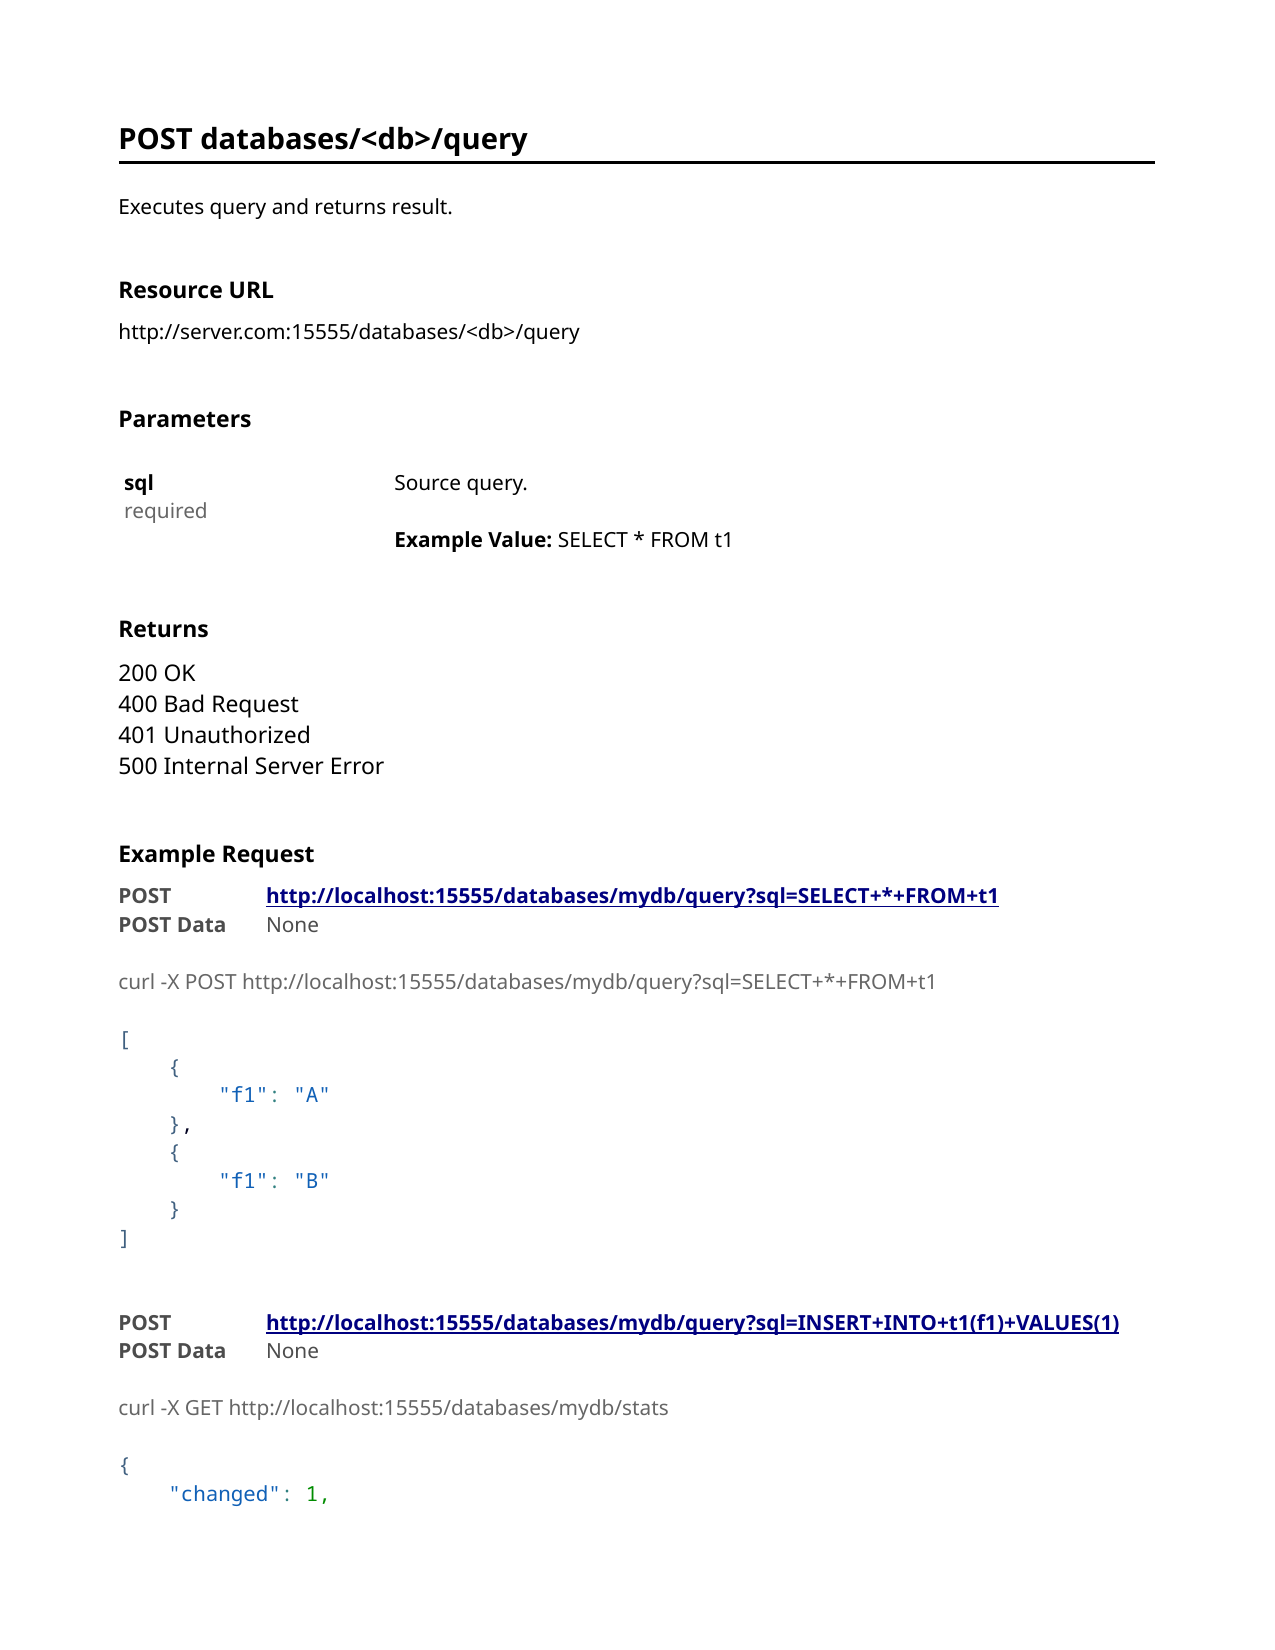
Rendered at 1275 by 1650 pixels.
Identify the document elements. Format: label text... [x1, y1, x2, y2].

text "f1": "A" [118, 1081, 1157, 1109]
text } [118, 1194, 1157, 1223]
table_header Source query. Example Value: SELECT * FROM t1 [389, 463, 1157, 559]
text 200 OK [118, 656, 1157, 688]
text POST http://localhost:15555/databases/mydb/query?sql=INSERT+INTO+t1(f1)+VALUES(1) [118, 1308, 1157, 1336]
text POST Data None [118, 1336, 1157, 1365]
text "changed": 1, [118, 1479, 1157, 1507]
text POST Data None [118, 910, 1157, 938]
text { [118, 1137, 1157, 1166]
subtitle Returns [118, 613, 1157, 644]
text { [118, 1450, 1157, 1479]
text 500 Internal Server Error [118, 750, 1157, 781]
text http://server.com:15555/databases/<db>/query [118, 317, 1157, 346]
text 400 Bad Request [118, 688, 1157, 719]
text { [118, 1052, 1157, 1081]
text POST http://localhost:15555/databases/mydb/query?sql=SELECT+*+FROM+t1 [118, 881, 1157, 910]
subtitle Example Request [118, 838, 1157, 869]
text }, [118, 1109, 1157, 1137]
text POST databases/<db>/query [118, 118, 1157, 158]
text curl -X GET http://localhost:15555/databases/mydb/stats [118, 1393, 1157, 1422]
text curl -X POST http://localhost:15555/databases/mydb/query?sql=SELECT+*+FROM+t1 [118, 967, 1157, 995]
text "f1": "B" [118, 1166, 1157, 1194]
text [ [118, 1024, 1157, 1052]
text Executes query and returns result. [118, 192, 1157, 220]
subtitle Parameters [118, 403, 1157, 434]
subtitle Resource URL [118, 274, 1157, 305]
table_header sql required [118, 463, 388, 559]
text 401 Unauthorized [118, 719, 1157, 750]
text ] [118, 1223, 1157, 1251]
